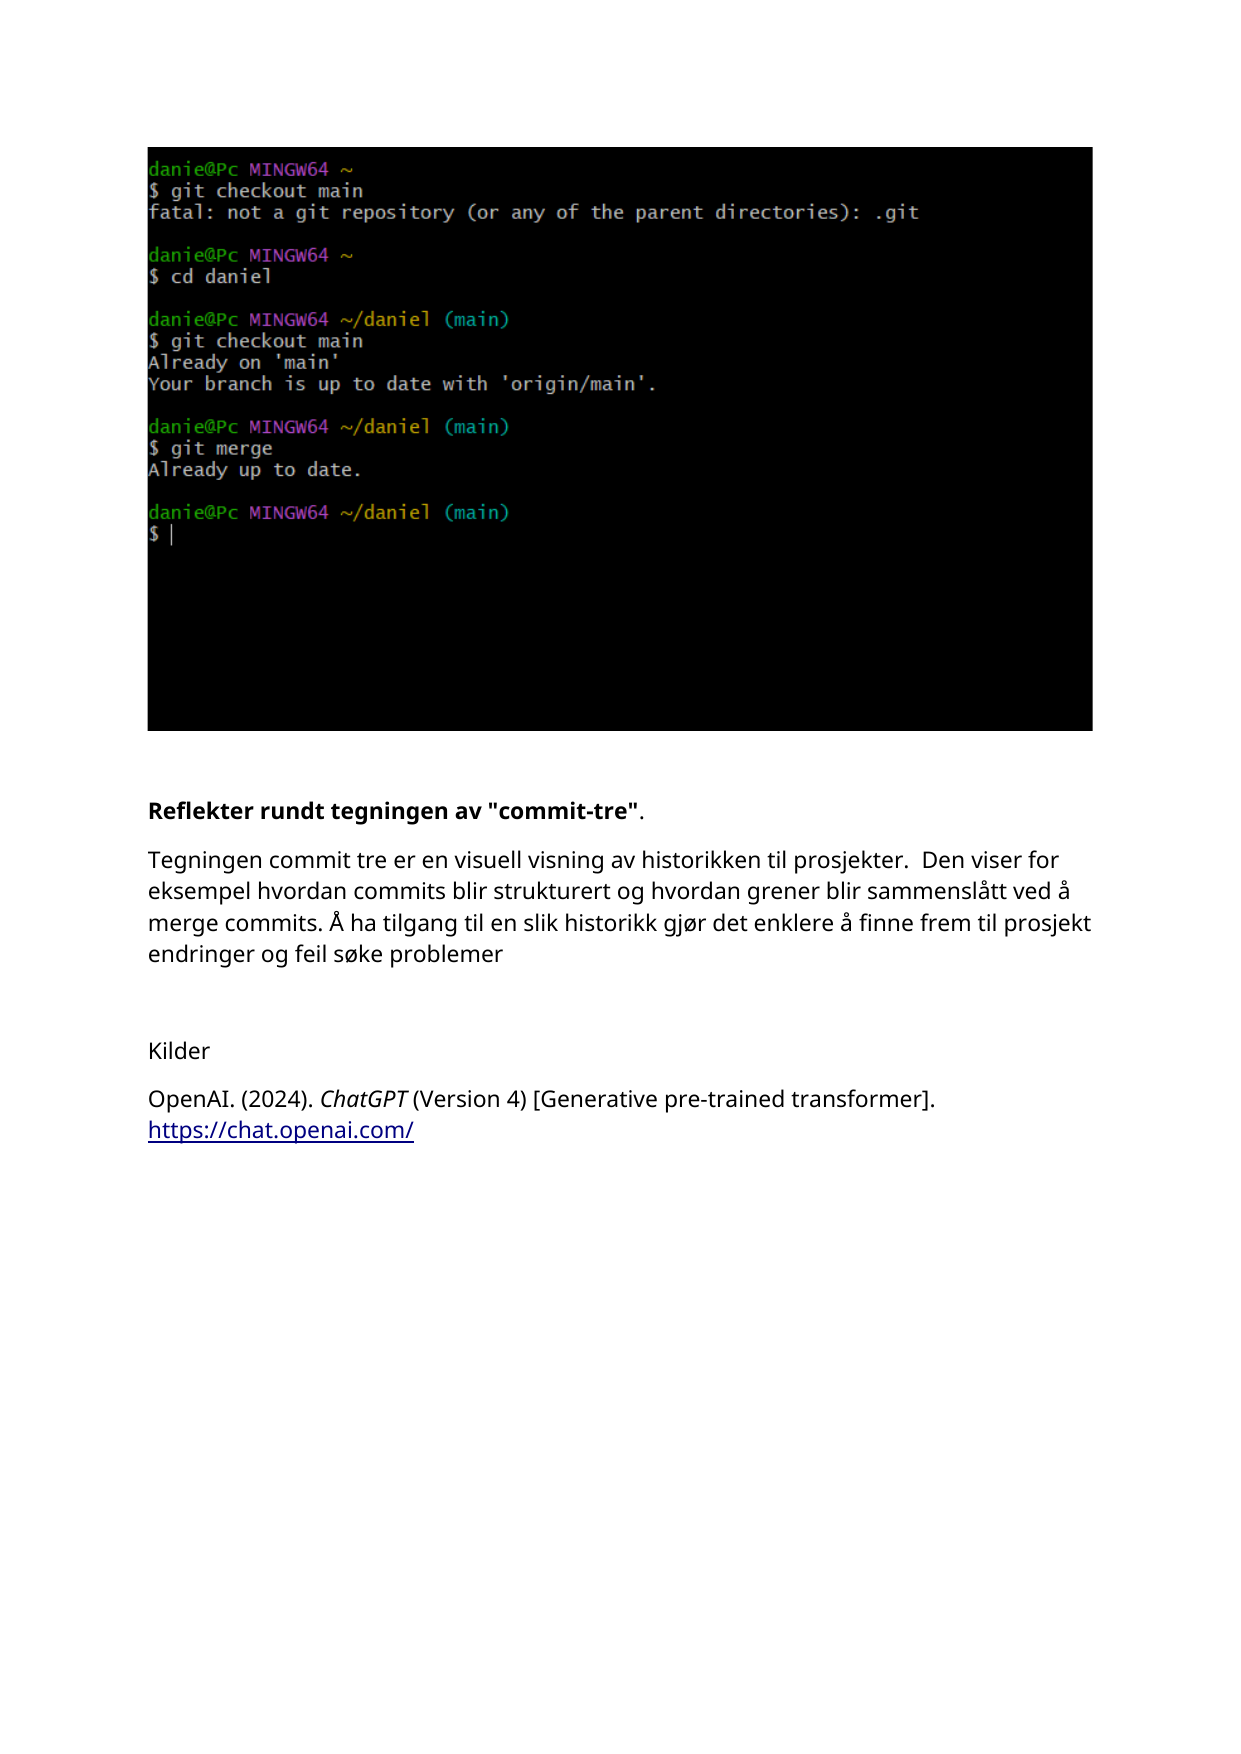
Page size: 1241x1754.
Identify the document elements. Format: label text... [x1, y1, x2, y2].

text OpenAI. (2024). ChatGPT (Version 4) [Generative pre-trained transformer]. https://chat.openai.com/ [148, 1083, 1093, 1146]
text Kilder [148, 1035, 1093, 1066]
text Tegningen commit tre er en visuell visning av historikken til prosjekter. Den viser for eksempel hvordan commits blir strukturert og hvordan grener blir sammenslått ved å merge commits. Å ha tilgang til en slik historikk gjør det enklere å finne frem til prosjekt endringer og feil søke problemer [148, 843, 1093, 969]
text Reflekter rundt tegningen av "commit-tre". [148, 795, 1093, 827]
